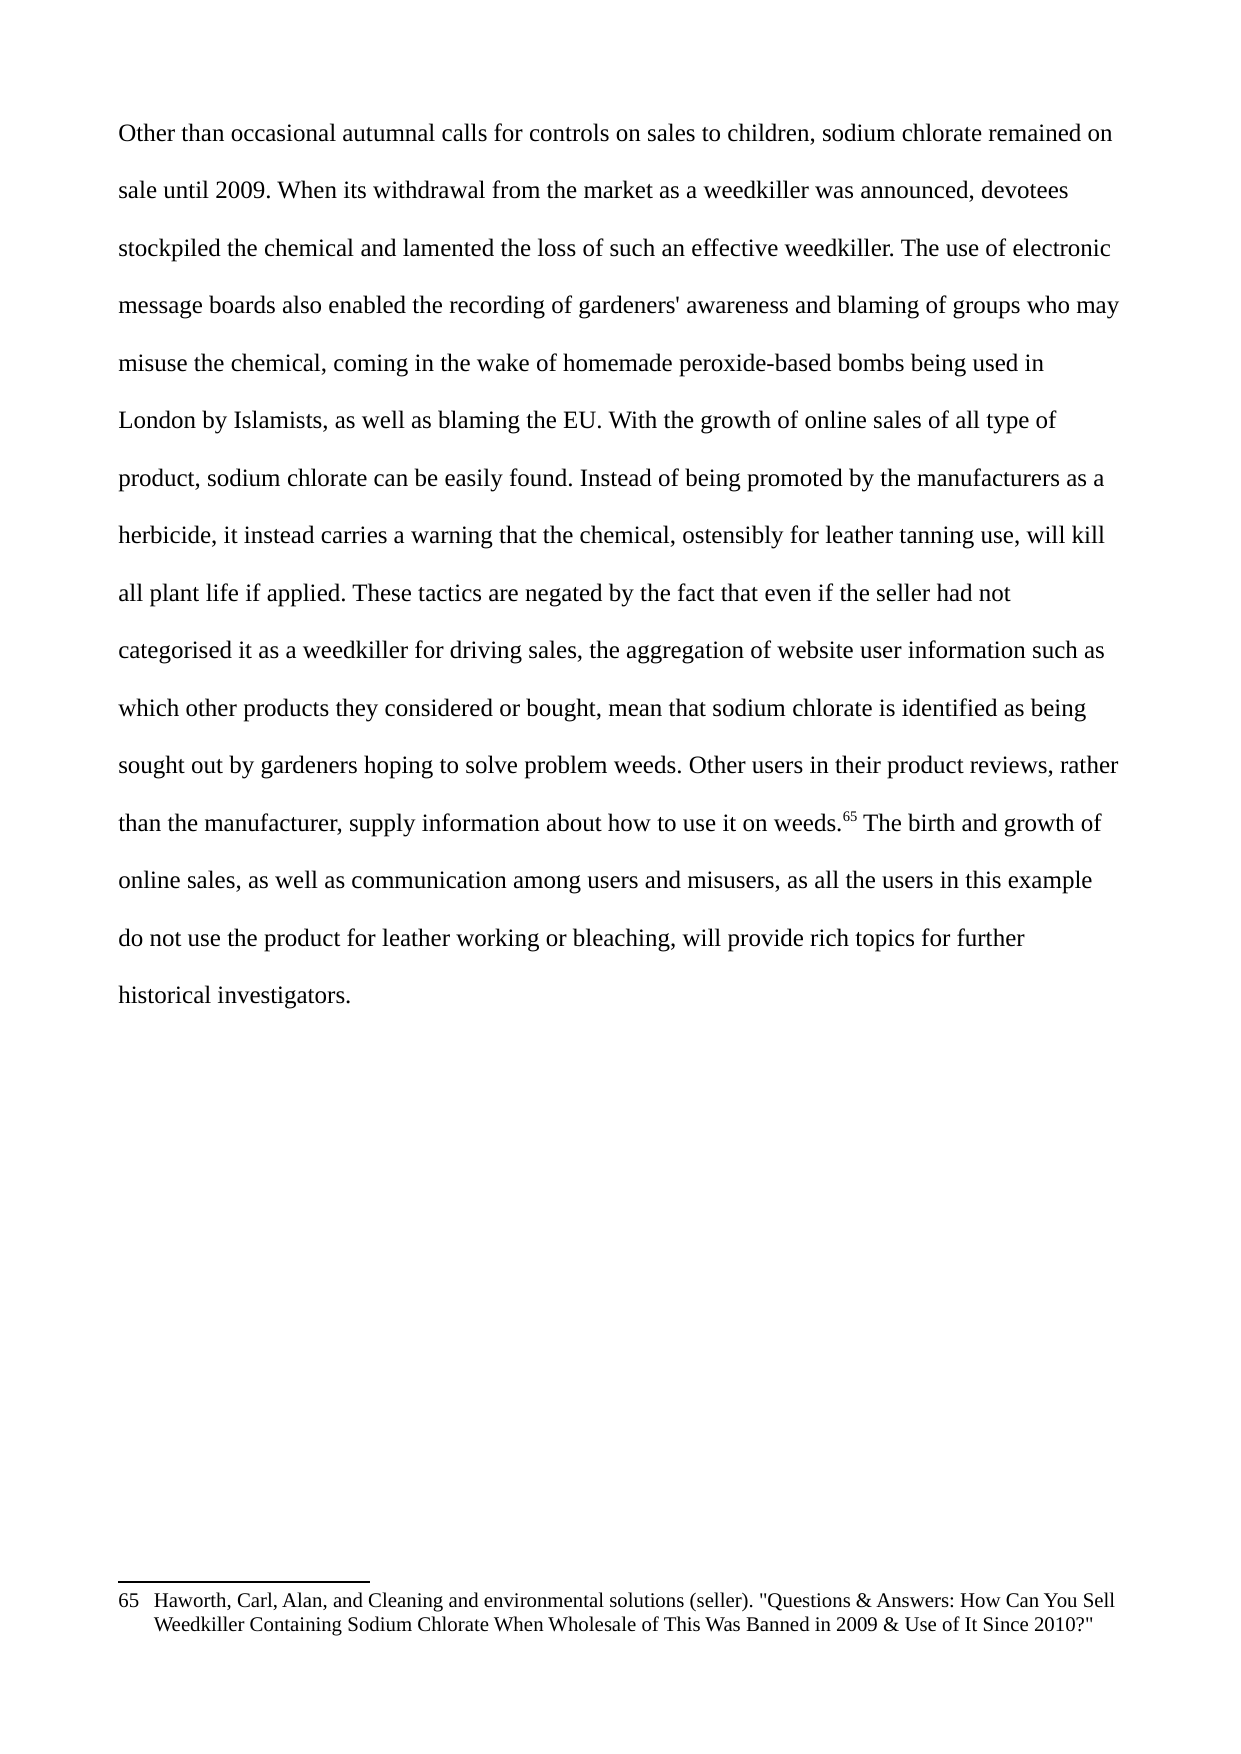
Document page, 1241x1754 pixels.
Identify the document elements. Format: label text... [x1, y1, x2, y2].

text Other than occasional autumnal calls for controls on sales to children, sodium chlorate remained on sale until 2009. When its withdrawal from the market as a weedkiller was announced, devotees stockpiled the chemical and lamented the loss of such an effective weedkiller. The use of electronic message boards also enabled the recording of gardeners' awareness and blaming of groups who may misuse the chemical, coming in the wake of homemade peroxide-based bombs being used in London by Islamists, as well as blaming the EU. With the growth of online sales of all type of product, sodium chlorate can be easily found. Instead of being promoted by the manufacturers as a herbicide, it instead carries a warning that the chemical, ostensibly for leather tanning use, will kill all plant life if applied. These tactics are negated by the fact that even if the seller had not categorised it as a weedkiller for driving sales, the aggregation of website user information such as which other products they considered or bought, mean that sodium chlorate is identified as being sought out by gardeners hoping to solve problem weeds. Other users in their product reviews, rather than the manufacturer, supply information about how to use it on weeds. The birth and growth of online sales, as well as communication among users and misusers, as all the users in this example do not use the product for leather working or bleaching, will provide rich topics for further historical investigators. [118, 118, 1122, 1009]
text Haworth, Carl, Alan, and Cleaning and environmental solutions (seller). "Questions & Answers: How Can You Sell Weedkiller Containing Sodium Chlorate When Wholesale of This Was Banned in 2009 & Use of It Since 2010?" [118, 1588, 1122, 1636]
